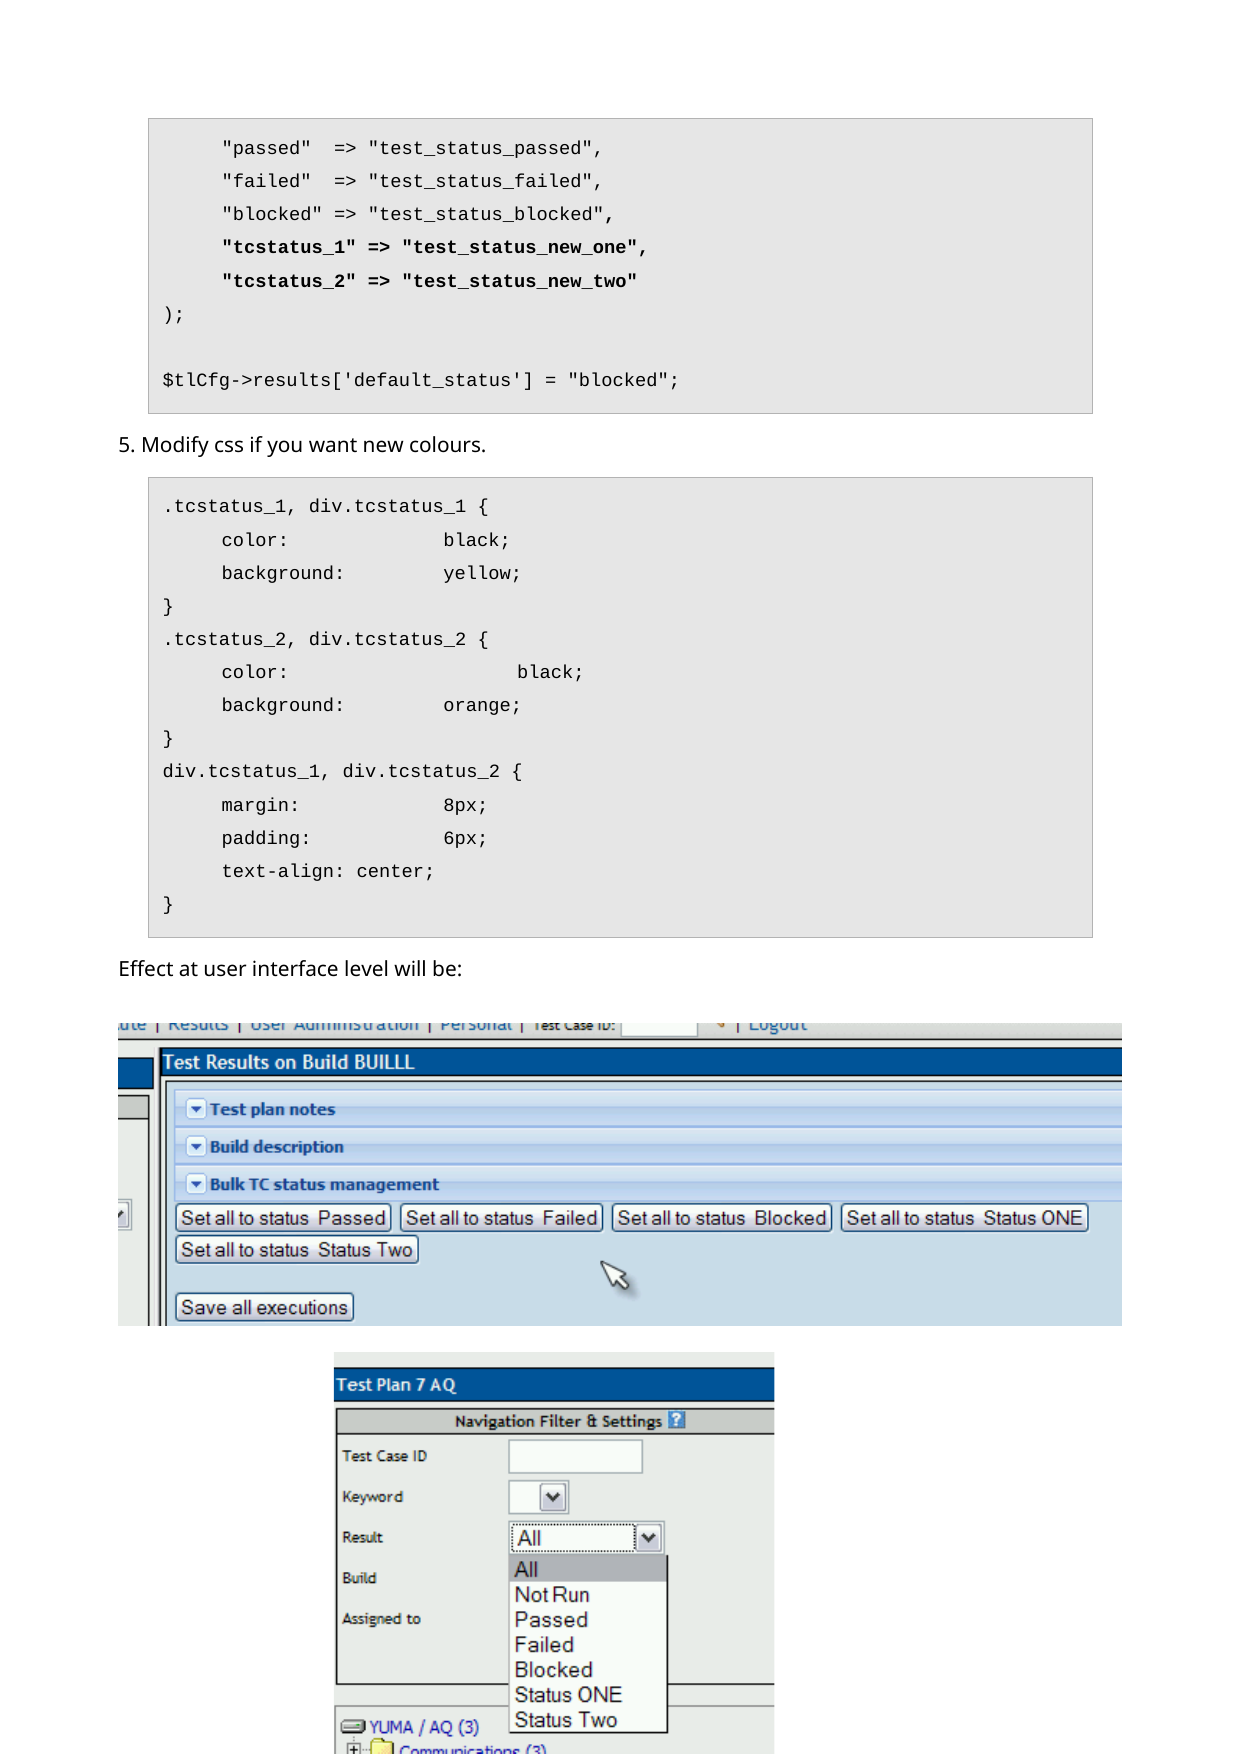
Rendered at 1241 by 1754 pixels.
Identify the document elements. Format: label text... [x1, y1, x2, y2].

text background: orange; [149, 675, 1092, 708]
text } [149, 874, 1092, 937]
text text-align: center; [149, 841, 1092, 874]
text .tcstatus_1, div.tcstatus_1 { [149, 478, 1092, 510]
picture [118, 1023, 1122, 1326]
text "blocked" => "test_status_blocked", [149, 184, 1092, 217]
text $tlCfg->results['default_status'] = "blocked"; [149, 350, 1092, 413]
text "tcstatus_2" => "test_status_new_two" [149, 251, 1092, 284]
text 5. Modify css if you want new colours. [118, 430, 1122, 459]
text div.tcstatus_1, div.tcstatus_2 { [149, 742, 1092, 775]
text Effect at user interface level will be: [118, 954, 1122, 983]
text ); [149, 284, 1092, 317]
text background: yellow; [149, 543, 1092, 576]
text margin: 8px; [149, 775, 1092, 808]
text .tcstatus_2, div.tcstatus_2 { [149, 609, 1092, 642]
text } [149, 708, 1092, 742]
text color: black; [149, 642, 1092, 675]
picture [333, 1352, 775, 1754]
text "tcstatus_1" => "test_status_new_one", [149, 217, 1092, 251]
text "failed" => "test_status_failed", [149, 151, 1092, 184]
text } [149, 576, 1092, 609]
text "passed" => "test_status_passed", [149, 119, 1092, 151]
text padding: 6px; [149, 808, 1092, 841]
text color: black; [149, 510, 1092, 543]
